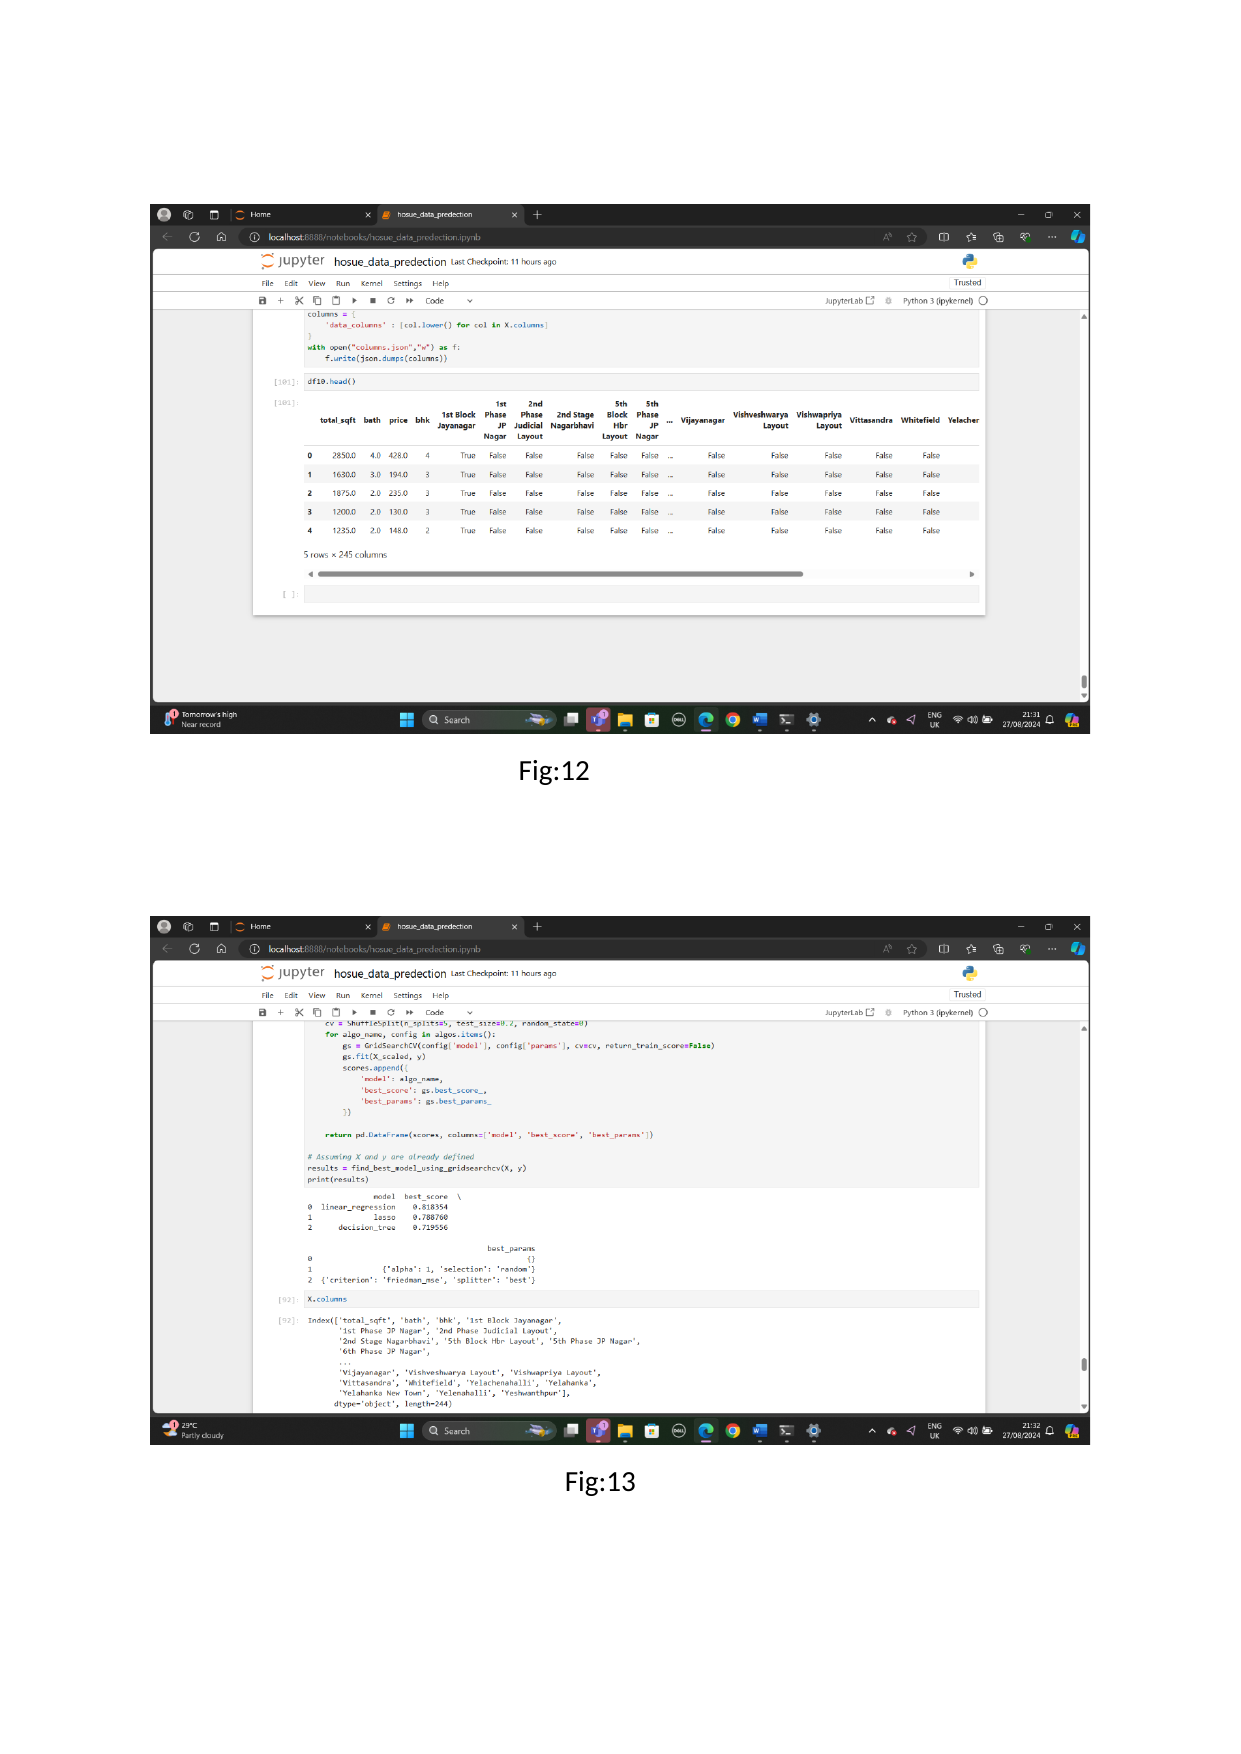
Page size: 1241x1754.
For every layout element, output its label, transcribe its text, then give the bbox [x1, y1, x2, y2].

text Fig:12 [150, 752, 1090, 788]
text Fig:13 [150, 1463, 1090, 1499]
